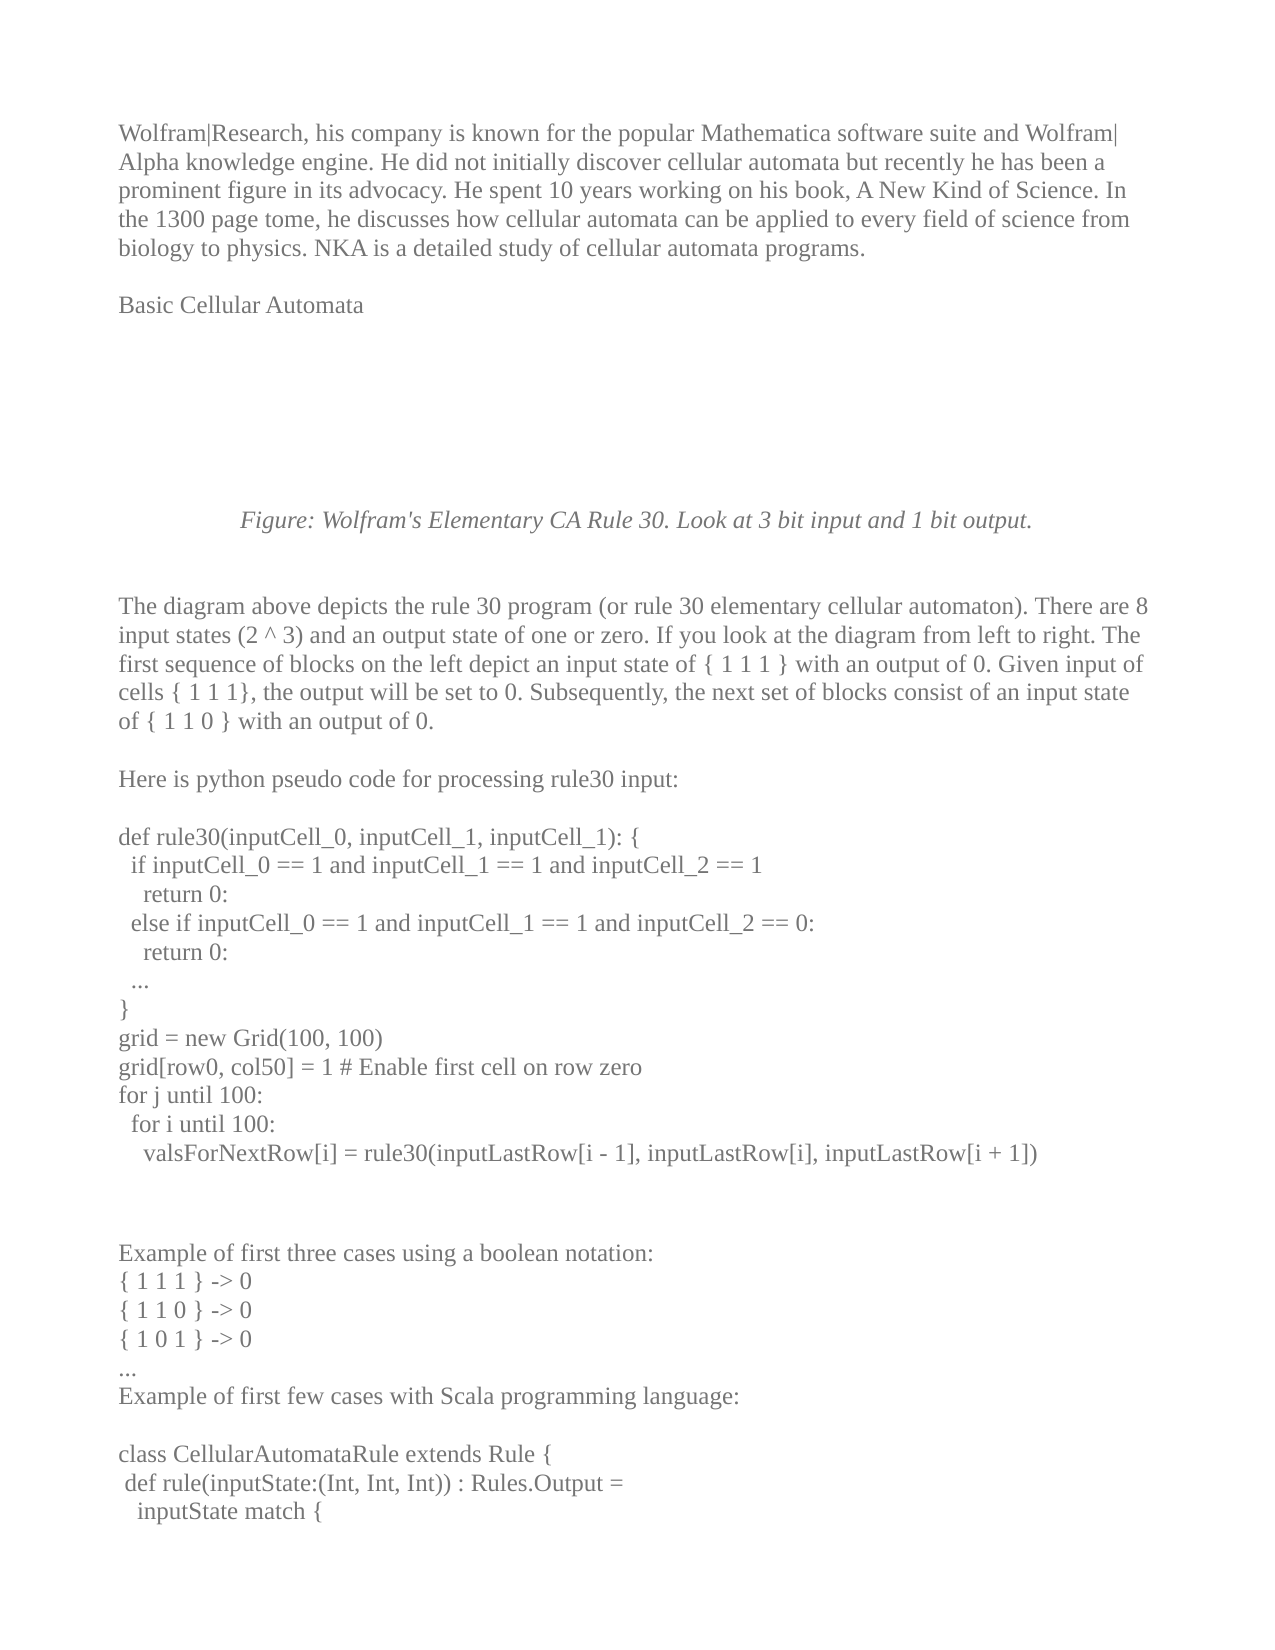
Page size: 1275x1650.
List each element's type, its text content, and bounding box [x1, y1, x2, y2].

text Example of first three cases using a boolean notation: [118, 1238, 1157, 1266]
text else if inputCell_0 == 1 and inputCell_1 == 1 and inputCell_2 == 0: [118, 908, 1157, 937]
text grid[row0, col50] = 1 # Enable first cell on row zero [118, 1052, 1157, 1081]
text valsForNextRow[i] = rule30(inputLastRow[i - 1], inputLastRow[i], inputLastRow[i + 1]) [118, 1138, 1157, 1167]
text def rule30(inputCell_0, inputCell_1, inputCell_1): { [118, 822, 1157, 851]
text return 0: [118, 937, 1157, 966]
text { 1 1 1 } -> 0 [118, 1266, 1157, 1295]
text The diagram above depicts the rule 30 program (or rule 30 elementary cellular automaton). There are 8 input states (2 ^ 3) and an output state of one or zero. If you look at the diagram from left to right. The first sequence of blocks on the left depict an input state of { 1 1 1 } with an output of 0. Given input of cells { 1 1 1}, the output will be set to 0. Subsequently, the next set of blocks consist of an input state of { 1 1 0 } with an output of 0. Here is python pseudo code for processing rule30 input: [118, 534, 1157, 792]
text Wolfram|Research, his company is known for the popular Mathematica software suite and Wolfram|Alpha knowledge engine. He did not initially discover cellular automata but recently he has been a prominent figure in its advocacy. He spent 10 years working on his book, A New Kind of Science. In the 1300 page tome, he discusses how cellular automata can be applied to every field of science from biology to physics. NKA is a detailed study of cellular automata programs. Basic Cellular Automata [118, 118, 1157, 475]
text for i until 100: [118, 1109, 1157, 1138]
text grid = new Grid(100, 100) [118, 1023, 1157, 1052]
text class CellularAutomataRule extends Rule { [118, 1439, 1157, 1468]
text def rule(inputState:(Int, Int, Int)) : Rules.Output = [118, 1468, 1157, 1496]
text if inputCell_0 == 1 and inputCell_1 == 1 and inputCell_2 == 1 [118, 851, 1157, 879]
text { 1 0 1 } -> 0 [118, 1324, 1157, 1353]
text Figure: Wolfram's Elementary CA Rule 30. Look at 3 bit input and 1 bit output. [118, 505, 1157, 534]
text ... [118, 966, 1157, 994]
text ... [118, 1353, 1157, 1381]
text Example of first few cases with Scala programming language: [118, 1381, 1157, 1410]
text } [118, 994, 1157, 1023]
text return 0: [118, 879, 1157, 908]
text for j until 100: [118, 1081, 1157, 1109]
text { 1 1 0 } -> 0 [118, 1295, 1157, 1324]
text inputState match { [118, 1496, 1157, 1525]
